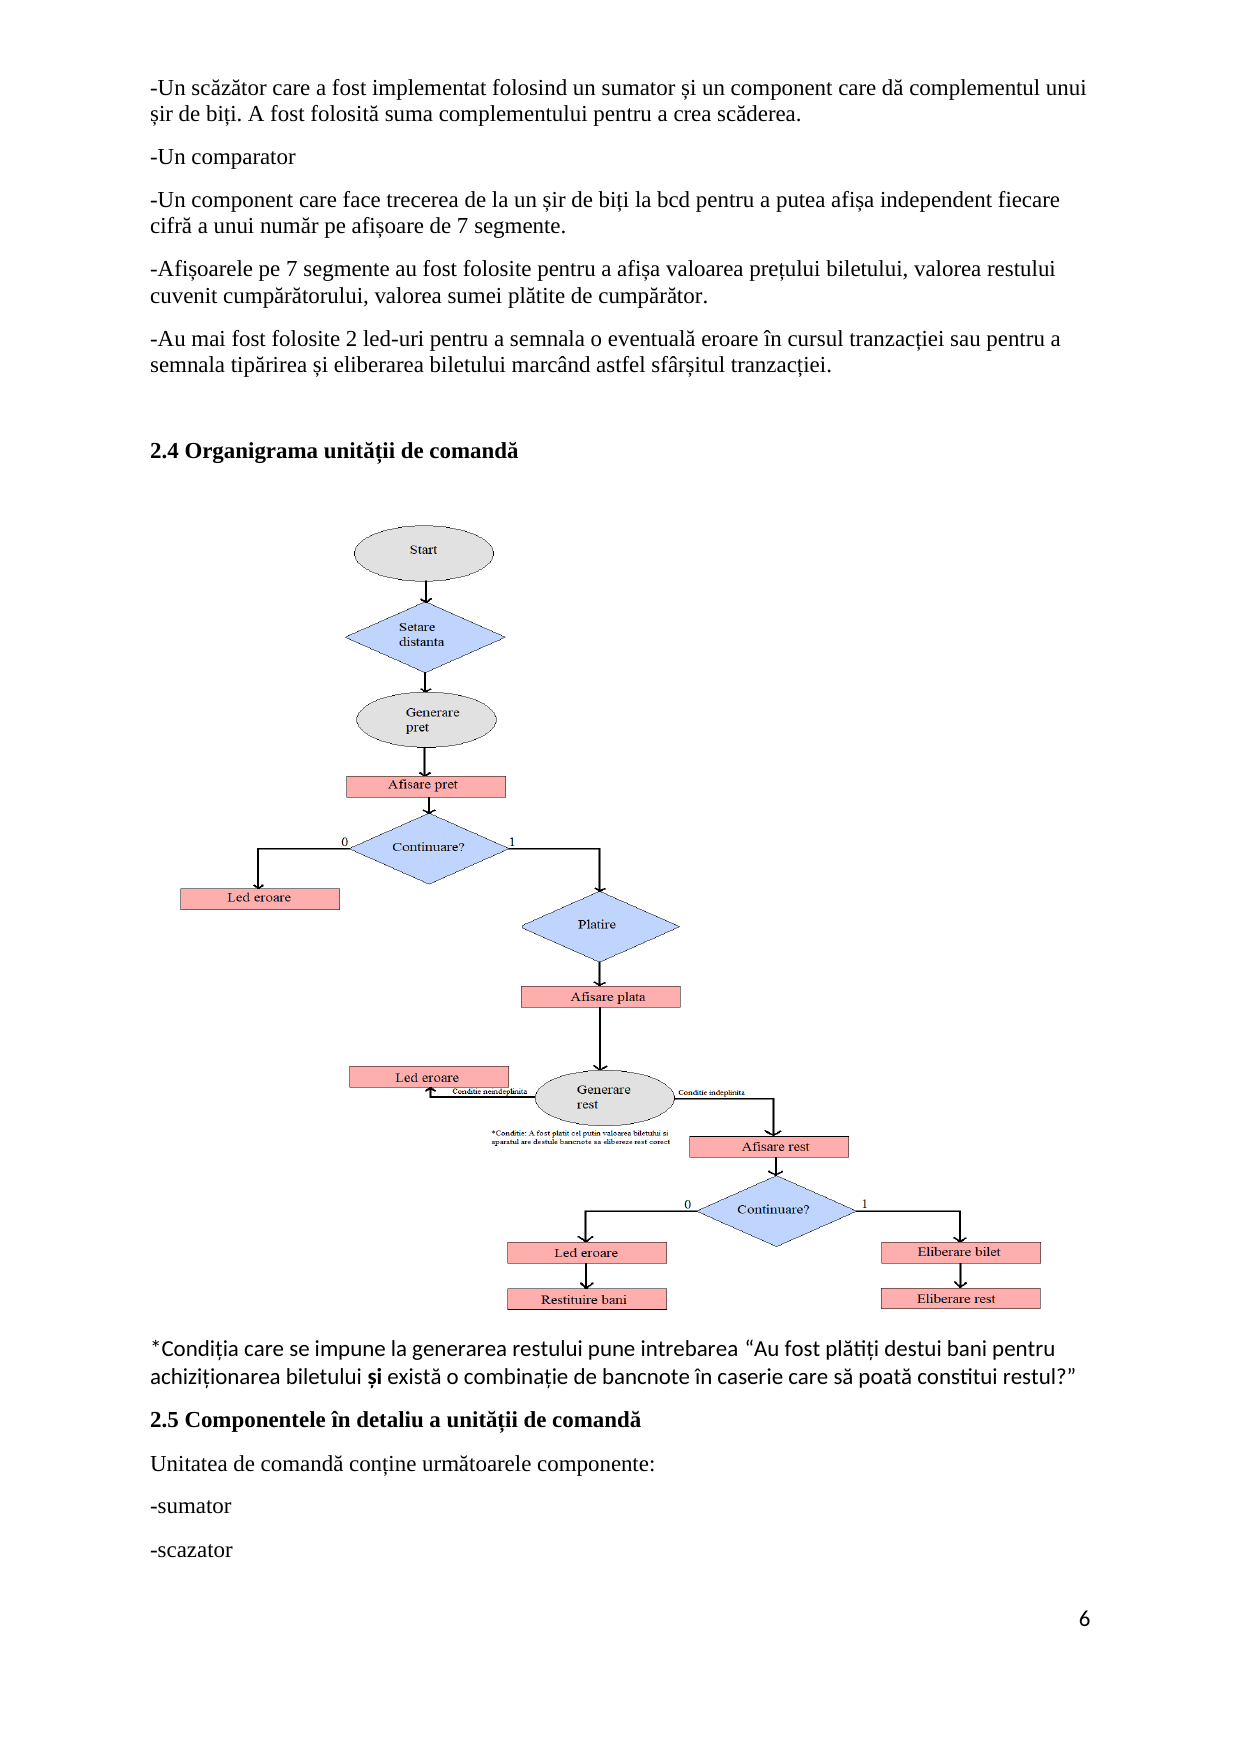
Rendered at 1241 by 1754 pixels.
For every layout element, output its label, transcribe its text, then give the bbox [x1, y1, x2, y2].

text -Au mai fost folosite 2 led-uri pentru a semnala o eventuală eroare în cursul tranzacției sau pentru a semnala tipărirea și eliberarea biletului marcând astfel sfârșitul tranzacției. [150, 325, 1090, 378]
text -Un comparator [150, 143, 1090, 169]
text -scazator [150, 1536, 1090, 1562]
text -Un component care face trecerea de la un șir de biți la bcd pentru a putea afișa independent fiecare cifră a unui număr pe afișoare de 7 segmente. [150, 186, 1090, 239]
text Unitatea de comandă conține următoarele componente: [150, 1449, 1090, 1476]
text -sumator [150, 1493, 1090, 1519]
text 2.5 Componentele în detaliu a unității de comandă [150, 1407, 1090, 1433]
text -Afișoarele pe 7 segmente au fost folosite pentru a afișa valoarea prețului biletului, valorea restului cuvenit cumpărătorului, valorea sumei plătite de cumpărător. [150, 256, 1090, 308]
text -Un scăzător care a fost implementat folosind un sumator și un component care dă complementul unui șir de biți. A fost folosită suma complementului pentru a crea scăderea. [150, 74, 1090, 126]
text *Condiția care se impune la generarea restului pune intrebarea “Au fost plătiți destui bani pentru achiziționarea biletului și există o combinație de bancnote în caserie care să poată constitui restul?” [150, 1334, 1090, 1390]
text 2.4 Organigrama unității de comandă [150, 437, 1090, 464]
